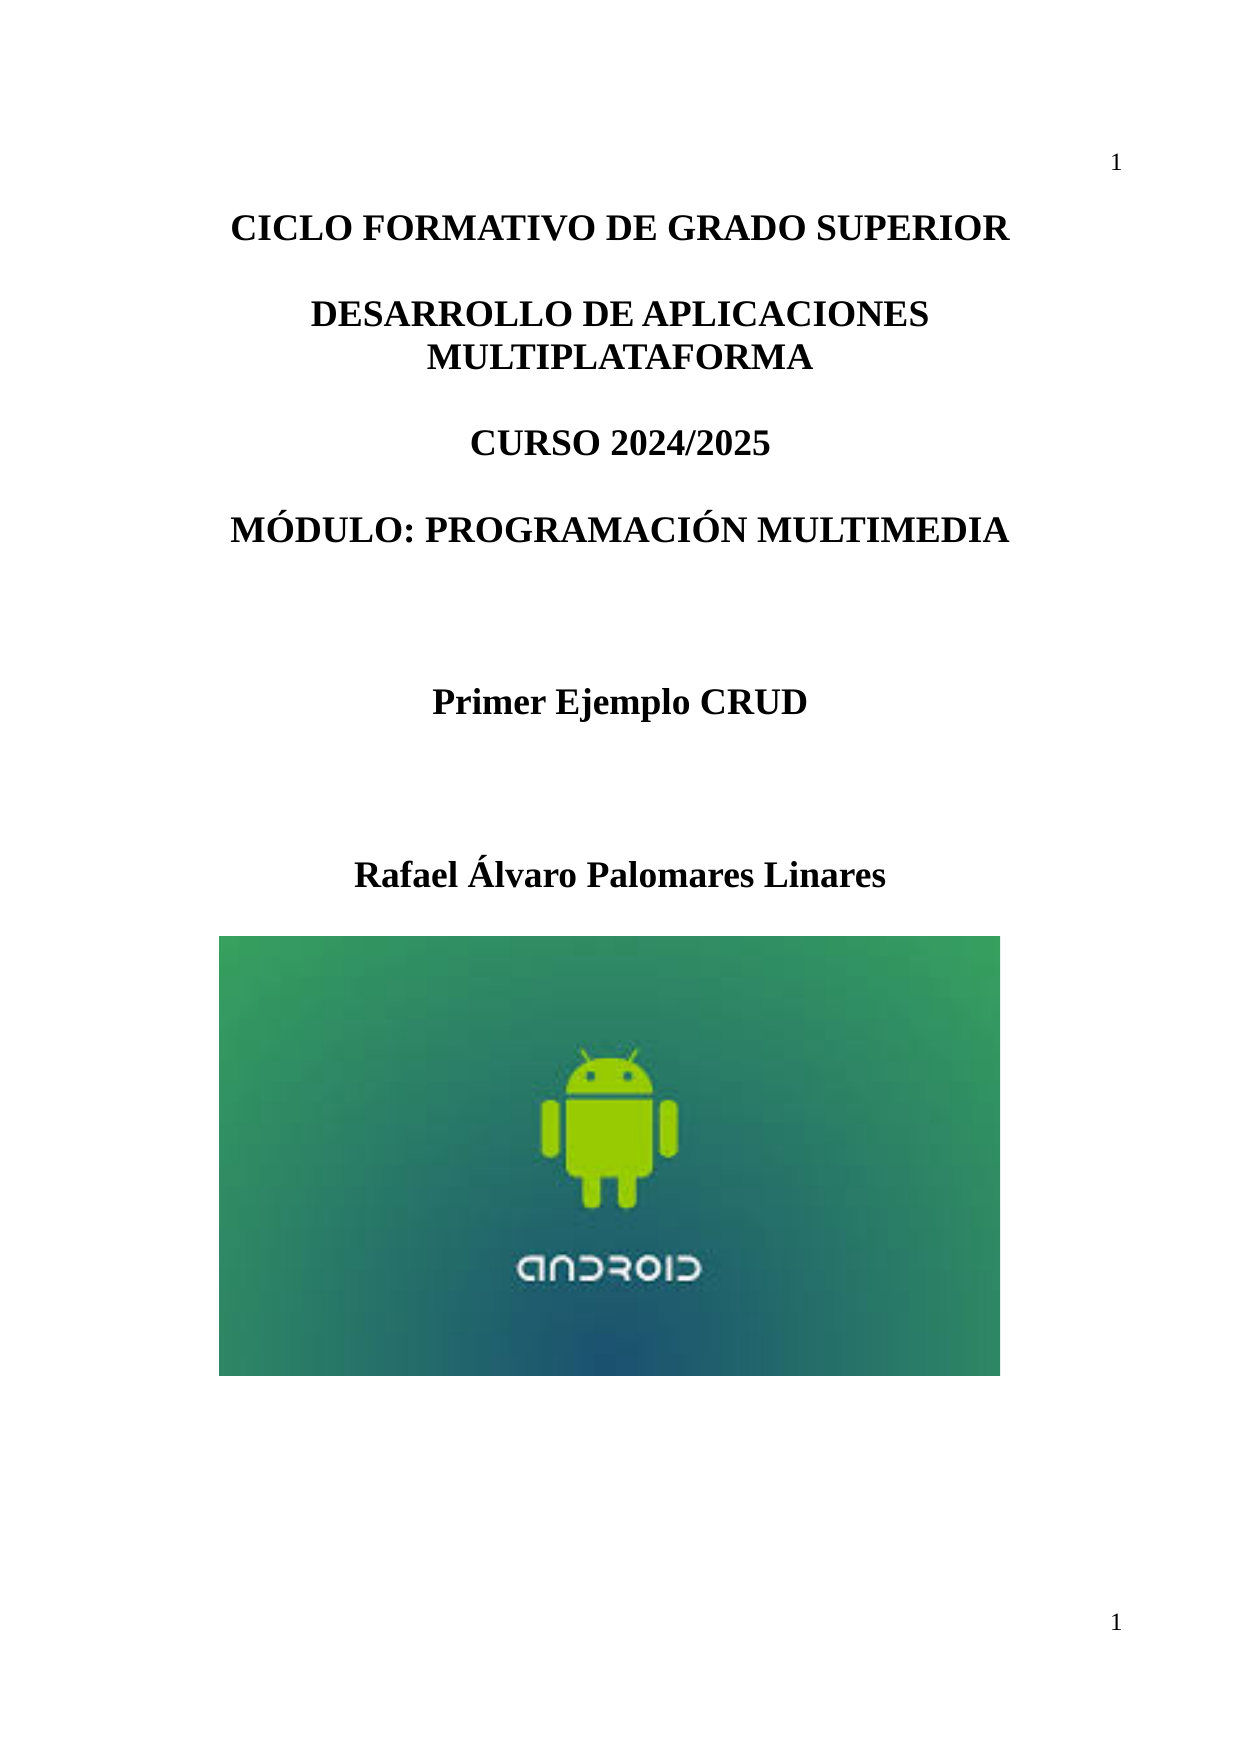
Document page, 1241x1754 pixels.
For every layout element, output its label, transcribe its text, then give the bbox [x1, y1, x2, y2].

text Primer Ejemplo CRUD [118, 679, 1122, 723]
text DESARROLLO DE APLICACIONES MULTIPLATAFORMA [118, 291, 1122, 378]
text MÓDULO: PROGRAMACIÓN MULTIMEDIA [118, 507, 1122, 550]
text CURSO 2024/2025 [118, 421, 1122, 464]
text Rafael Álvaro Palomares Linares [118, 852, 1122, 895]
text CICLO FORMATIVO DE GRADO SUPERIOR [118, 205, 1122, 248]
picture [219, 936, 1001, 1376]
